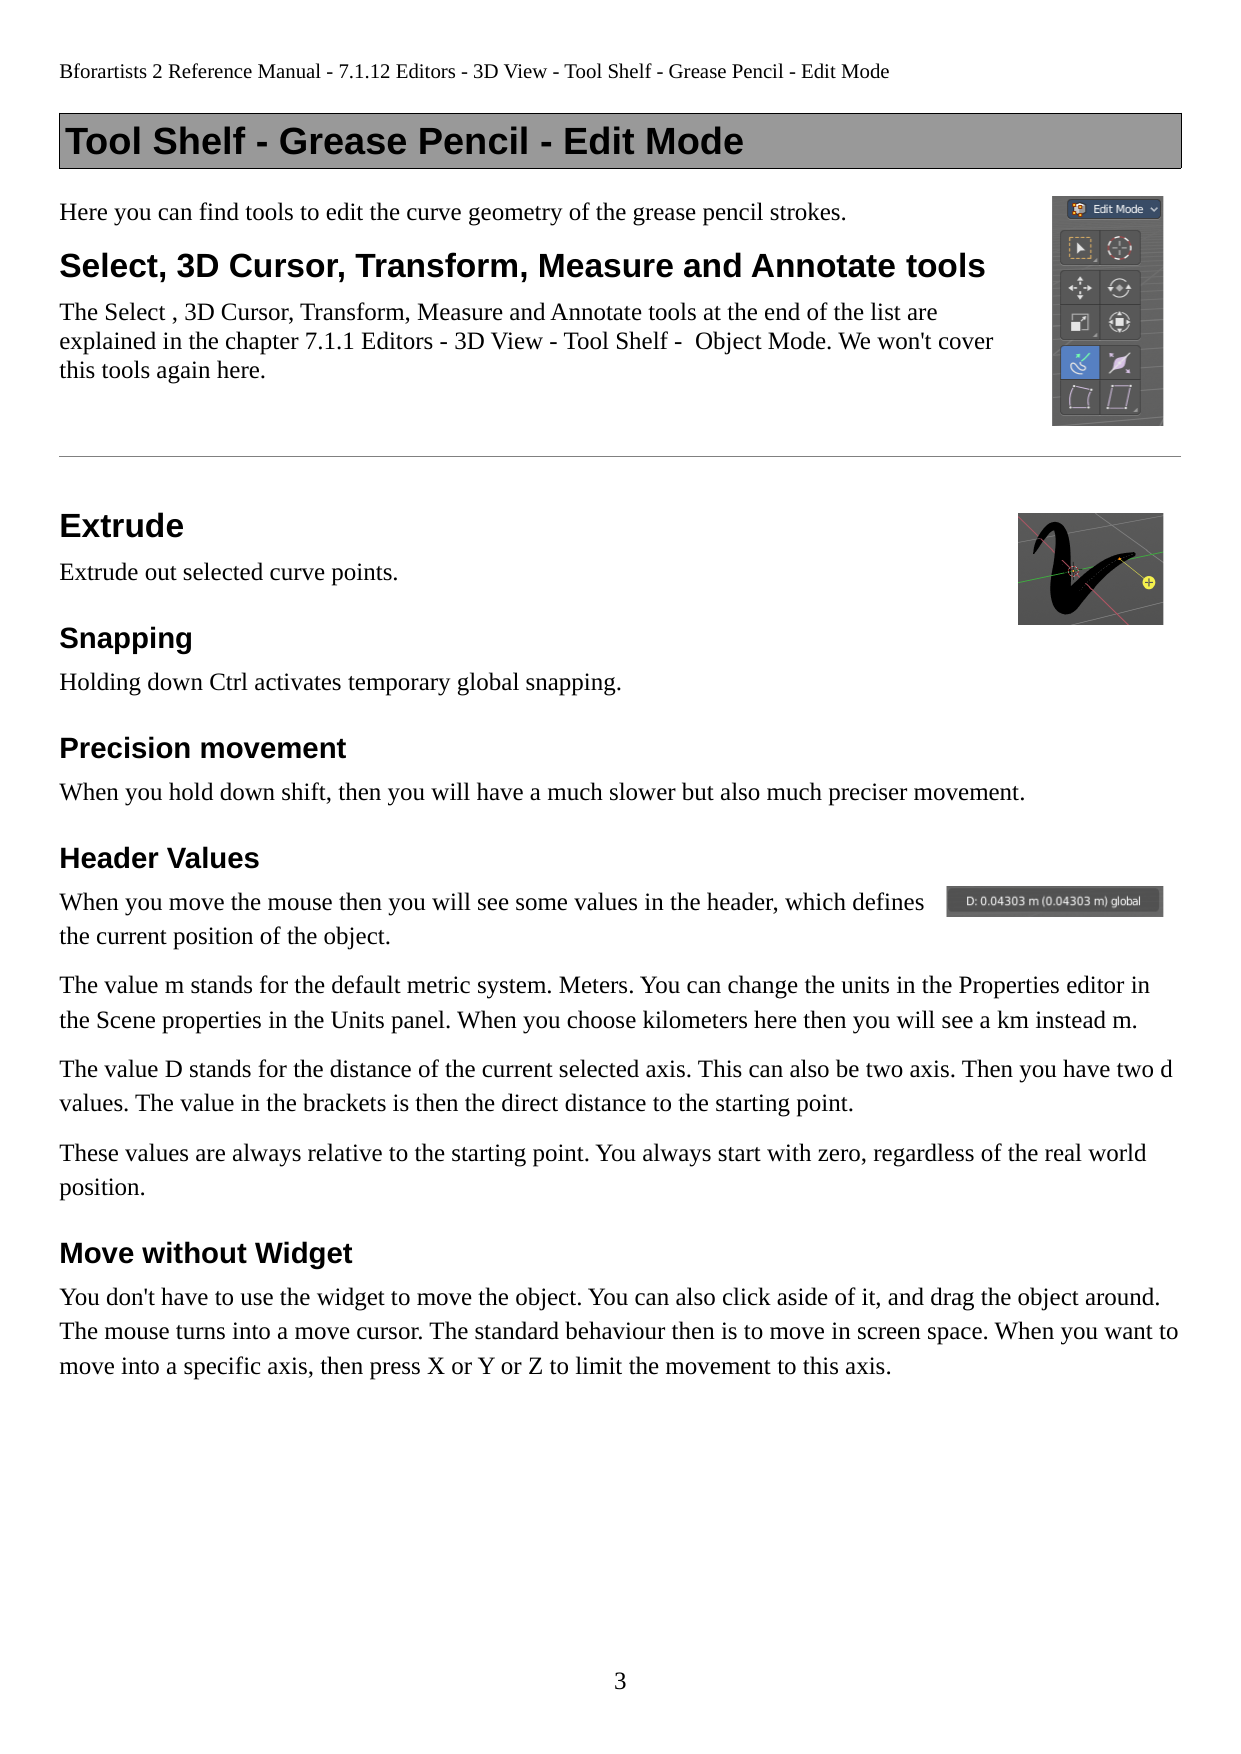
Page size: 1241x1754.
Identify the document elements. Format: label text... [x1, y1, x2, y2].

text The value m stands for the default metric system. Meters. You can change the units in the Properties editor in the Scene properties in the Units panel. When you choose kilometers here then you will see a km instead m. [59, 971, 1181, 1034]
text When you move the mouse then you will see some values in the header, which defines the current position of the object. [59, 887, 1181, 950]
subtitle Header Values [59, 841, 1181, 874]
picture [1052, 196, 1164, 426]
text Holding down Ctrl activates temporary global snapping. [59, 667, 1181, 696]
text When you hold down shift, then you will have a much slower but also much preciser movement. [59, 777, 1181, 806]
subtitle Snapping [59, 621, 1181, 655]
text Here you can find tools to edit the curve geometry of the grease pencil strokes. [59, 197, 1052, 225]
text The value D stands for the distance of the current selected axis. This can also be two axis. Then you have two d values. The value in the brackets is then the direct distance to the starting point. [59, 1054, 1181, 1117]
text Extrude out selected curve points. [59, 557, 1018, 586]
text The Select , 3D Cursor, Transform, Measure and Annotate tools at the end of the list are explained in the chapter 7.1.1 Editors - 3D View - Tool Shelf - Object Mode. We won't cover this tools again here. [59, 297, 1052, 384]
subtitle Move without Widget [59, 1236, 1181, 1269]
text These values are always relative to the starting point. You always start with zero, regardless of the real world position. [59, 1138, 1181, 1201]
text You don't have to use the widget to move the object. You can also click aside of it, and drag the object around. The mouse turns into a move cursor. The standard behaviour then is to move in screen space. When you want to move into a specific axis, then press X or Y or Z to limit the movement to this axis. [59, 1282, 1181, 1380]
subtitle Precision movement [59, 731, 1181, 764]
picture [1018, 513, 1164, 625]
subtitle Select, 3D Cursor, Transform, Measure and Annotate tools [59, 246, 1052, 285]
picture [946, 886, 1164, 917]
subtitle Extrude [59, 506, 1181, 545]
table_header Tool Shelf - Grease Pencil - Edit Mode [60, 114, 1181, 168]
